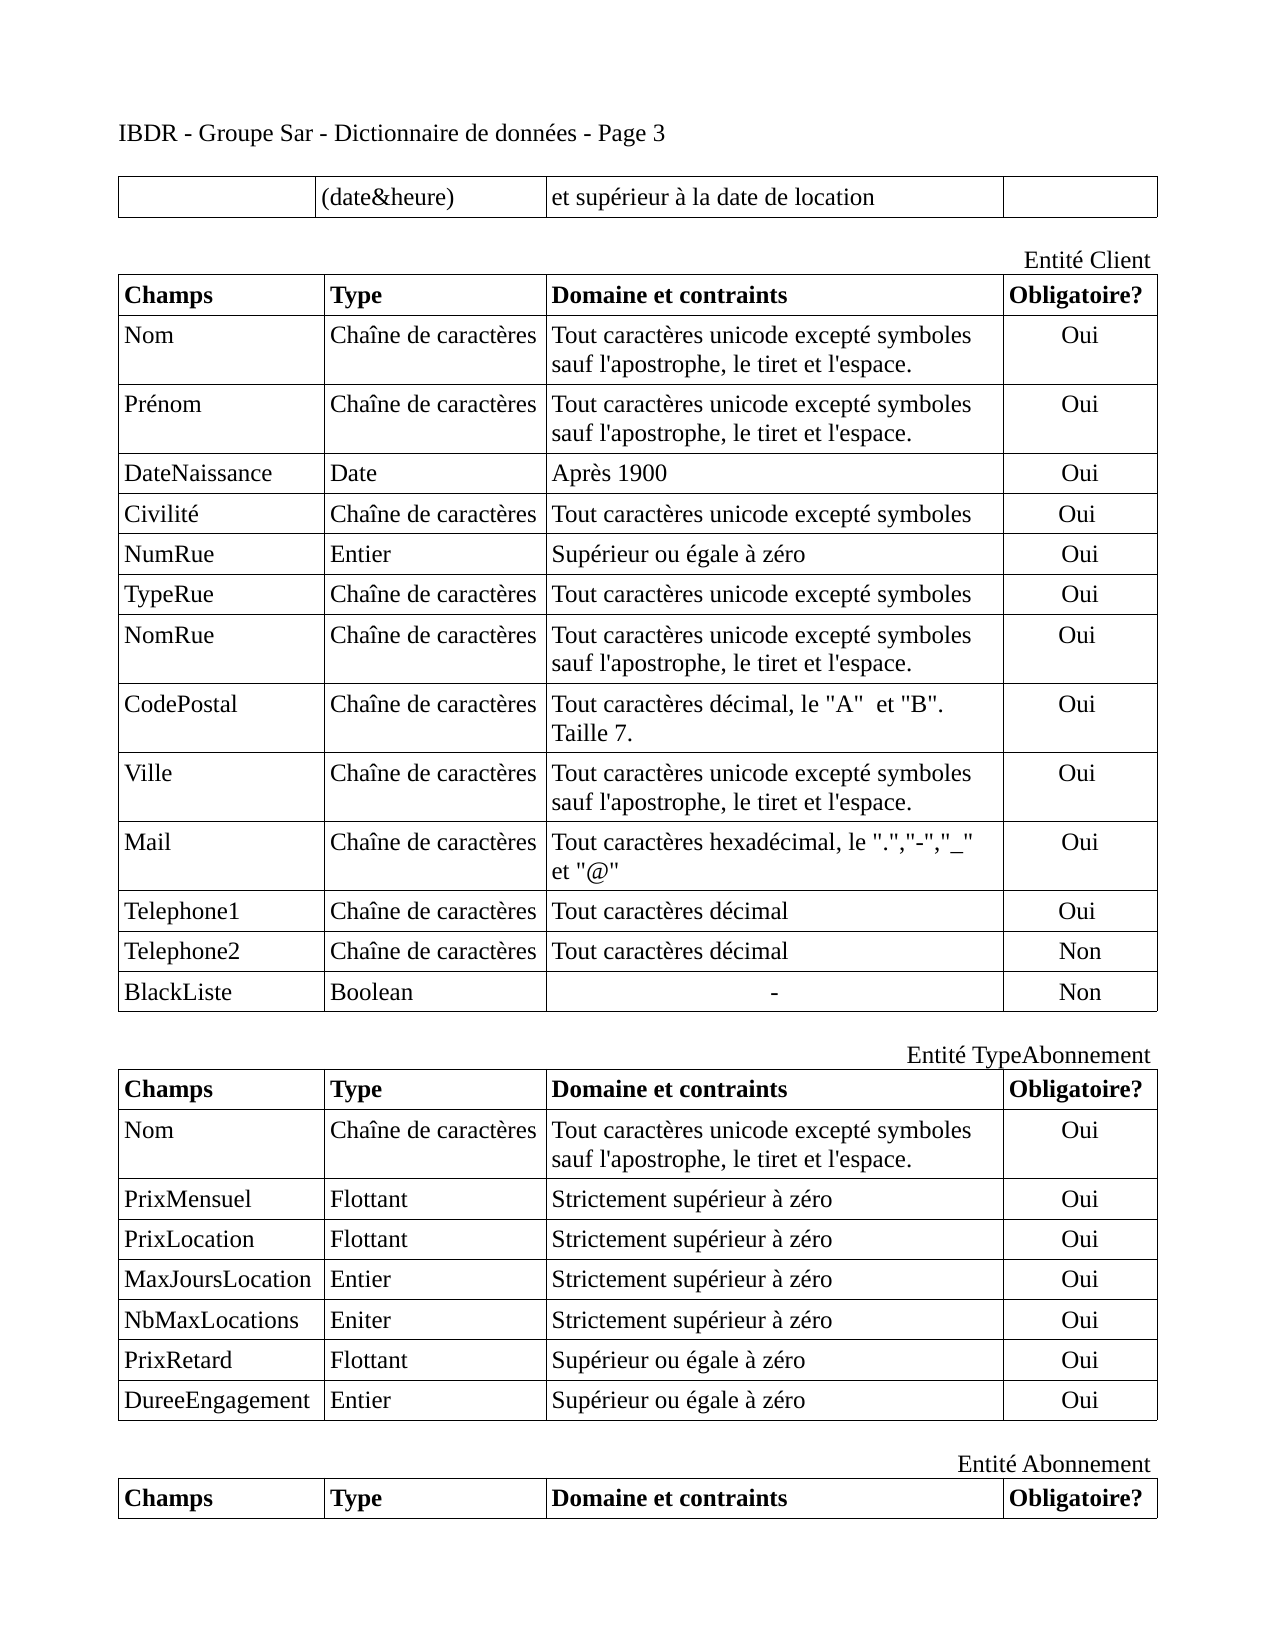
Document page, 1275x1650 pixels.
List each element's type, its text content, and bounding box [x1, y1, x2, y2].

table_cell Supérieur ou égale à zéro [547, 1381, 1003, 1420]
table_cell Chaîne de caractères [325, 822, 546, 890]
table_cell - [547, 972, 1003, 1011]
table_cell DureeEngagement [119, 1381, 324, 1420]
text Entité TypeAbonnement [118, 1040, 1157, 1069]
table_cell Strictement supérieur à zéro [547, 1260, 1003, 1299]
table_cell (date&heure) [316, 177, 546, 217]
table_header Obligatoire? [1004, 1479, 1157, 1518]
table_cell Après 1900 [547, 454, 1003, 493]
table_header Obligatoire? [1004, 275, 1157, 314]
table_cell Oui [1004, 316, 1157, 384]
table_cell Tout caractères unicode excepté symboles [547, 494, 1003, 533]
table_cell Nom [119, 316, 324, 384]
table_header Domaine et contraints [547, 275, 1003, 314]
table_cell PrixLocation [119, 1220, 324, 1259]
table_cell Tout caractères unicode excepté symboles sauf l'apostrophe, le tiret et l'espace. [547, 385, 1003, 453]
table_header Champs [119, 1070, 324, 1109]
table_cell Chaîne de caractères [325, 615, 546, 683]
table_cell Non [1004, 932, 1157, 971]
table_cell Flottant [325, 1340, 546, 1380]
table_cell TypeRue [119, 575, 324, 614]
table_header Type [325, 1070, 546, 1109]
table_cell Oui [1004, 1260, 1157, 1299]
table_cell Strictement supérieur à zéro [547, 1179, 1003, 1218]
table_cell Strictement supérieur à zéro [547, 1300, 1003, 1339]
table_cell Oui [1004, 615, 1157, 683]
table_cell Chaîne de caractères [325, 891, 546, 931]
table_cell PrixRetard [119, 1340, 324, 1380]
table_cell Chaîne de caractères [325, 575, 546, 614]
table_cell et supérieur à la date de location [547, 177, 1003, 217]
table_cell Telephone2 [119, 932, 324, 971]
table_cell Flottant [325, 1179, 546, 1218]
table_cell NumRue [119, 534, 324, 574]
table_cell Chaîne de caractères [325, 753, 546, 821]
table_cell Oui [1004, 454, 1157, 493]
table_cell DateNaissance [119, 454, 324, 493]
table_header Champs [119, 1479, 324, 1518]
table_header Type [325, 1479, 546, 1518]
table_cell Tout caractères unicode excepté symboles sauf l'apostrophe, le tiret et l'espace. [547, 753, 1003, 821]
table_cell Oui [1004, 753, 1157, 821]
table_cell Oui [1004, 494, 1157, 533]
table_cell Oui [1004, 822, 1157, 890]
table_cell Strictement supérieur à zéro [547, 1220, 1003, 1259]
table_cell Oui [1004, 575, 1157, 614]
table_cell Tout caractères unicode excepté symboles sauf l'apostrophe, le tiret et l'espace. [547, 1110, 1003, 1178]
table_cell Chaîne de caractères [325, 1110, 546, 1178]
table_cell Boolean [325, 972, 546, 1011]
table_cell Tout caractères unicode excepté symboles [547, 575, 1003, 614]
table_cell Chaîne de caractères [325, 684, 546, 752]
table_cell Oui [1004, 891, 1157, 931]
table_cell Oui [1004, 534, 1157, 574]
table_cell Tout caractères décimal [547, 891, 1003, 931]
table_cell Civilité [119, 494, 324, 533]
table_cell Tout caractères décimal, le "A" et "B". Taille 7. [547, 684, 1003, 752]
text Entité Abonnement [118, 1449, 1157, 1478]
table_cell Oui [1004, 385, 1157, 453]
table_cell [119, 177, 315, 217]
table_cell Tout caractères décimal [547, 932, 1003, 971]
table_header Obligatoire? [1004, 1070, 1157, 1109]
table_cell Nom [119, 1110, 324, 1178]
table_cell [1004, 177, 1157, 217]
table_cell Oui [1004, 1110, 1157, 1178]
table_cell Entier [325, 1381, 546, 1420]
table_cell BlackListe [119, 972, 324, 1011]
table_cell Oui [1004, 1340, 1157, 1380]
table_cell Eniter [325, 1300, 546, 1339]
table_cell Prénom [119, 385, 324, 453]
table_cell CodePostal [119, 684, 324, 752]
table_cell NomRue [119, 615, 324, 683]
table_cell Oui [1004, 684, 1157, 752]
table_cell Chaîne de caractères [325, 316, 546, 384]
table_cell Chaîne de caractères [325, 385, 546, 453]
table_cell Tout caractères unicode excepté symboles sauf l'apostrophe, le tiret et l'espace. [547, 316, 1003, 384]
text Entité Client [118, 246, 1157, 274]
table_cell NbMaxLocations [119, 1300, 324, 1339]
table_cell Tout caractères unicode excepté symboles sauf l'apostrophe, le tiret et l'espace. [547, 615, 1003, 683]
table_cell Mail [119, 822, 324, 890]
table_cell Date [325, 454, 546, 493]
table_cell Flottant [325, 1220, 546, 1259]
table_cell Chaîne de caractères [325, 494, 546, 533]
table_header Type [325, 275, 546, 314]
table_header Domaine et contraints [547, 1070, 1003, 1109]
table_header Domaine et contraints [547, 1479, 1003, 1518]
table_cell Telephone1 [119, 891, 324, 931]
table_cell Tout caractères hexadécimal, le ".","-","_" et "@" [547, 822, 1003, 890]
table_cell Ville [119, 753, 324, 821]
table_header Champs [119, 275, 324, 314]
table_cell Entier [325, 1260, 546, 1299]
table_cell Supérieur ou égale à zéro [547, 1340, 1003, 1380]
table_cell Oui [1004, 1179, 1157, 1218]
table_cell Supérieur ou égale à zéro [547, 534, 1003, 574]
table_cell MaxJoursLocation [119, 1260, 324, 1299]
table_cell PrixMensuel [119, 1179, 324, 1218]
table_cell Non [1004, 972, 1157, 1011]
table_cell Chaîne de caractères [325, 932, 546, 971]
table_cell Oui [1004, 1381, 1157, 1420]
table_cell Entier [325, 534, 546, 574]
table_cell Oui [1004, 1300, 1157, 1339]
table_cell Oui [1004, 1220, 1157, 1259]
